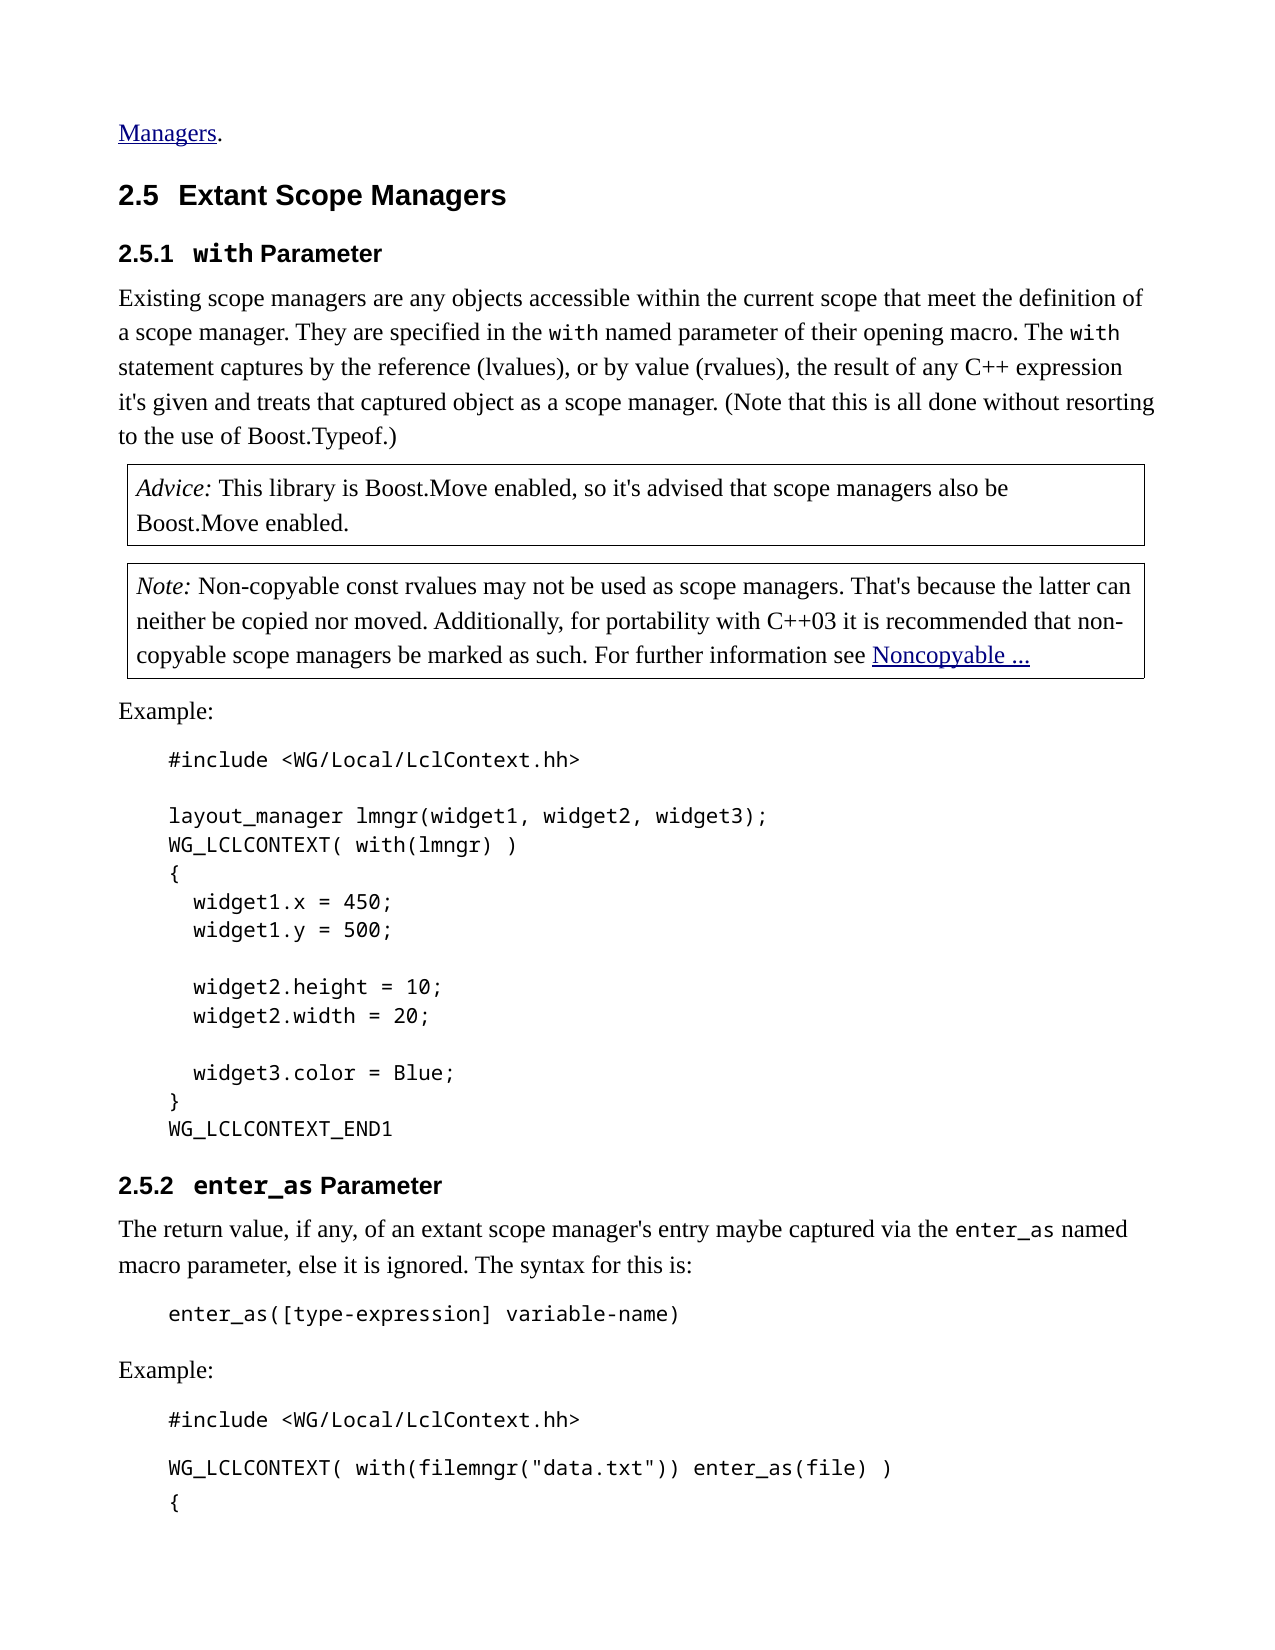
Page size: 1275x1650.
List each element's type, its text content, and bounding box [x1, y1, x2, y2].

text widget3.color = Blue; [118, 1058, 1157, 1086]
subtitle with Parameter [118, 236, 1157, 270]
text widget1.x = 450; [118, 887, 1157, 915]
text widget2.height = 10; [118, 972, 1157, 1001]
text Existing scope managers are any objects accessible within the current scope that meet the definition of a scope manager. They are specified in the with named parameter of their opening macro. The with statement captures by the reference (lvalues), or by value (rvalues), the result of any C++ expression it's given and treats that captured object as a scope manager. (Note that this is all done without resorting to the use of Boost.Typeof.) [118, 283, 1157, 450]
text Example: [118, 667, 1157, 724]
text #include <WG/Local/LclContext.hh> [118, 1405, 1157, 1433]
text } [118, 1086, 1157, 1114]
text enter_as([type-expression] variable-name) [118, 1299, 1157, 1327]
text Advice: This library is Boost.Move enabled, so it's advised that scope managers also be Boost.Move enabled. [136, 473, 1135, 537]
text The return value, if any, of an extant scope manager's entry maybe captured via the enter_as named macro parameter, else it is ignored. The syntax for this is: [118, 1214, 1157, 1278]
text WG_LCLCONTEXT_END1 [118, 1114, 1157, 1143]
text layout_manager lmngr(widget1, widget2, widget3); [118, 802, 1157, 830]
text Example: [118, 1356, 1157, 1384]
text widget2.width = 20; [118, 1001, 1157, 1029]
text WG_LCLCONTEXT( with(lmngr) ) [118, 830, 1157, 858]
subtitle enter_as Parameter [118, 1168, 1157, 1202]
text widget1.y = 500; [118, 915, 1157, 944]
subtitle Extant Scope Managers [118, 178, 1157, 211]
text Managers. [118, 118, 1157, 147]
text { [118, 858, 1157, 887]
text WG_LCLCONTEXT( with(filemngr("data.txt")) enter_as(file) ) { [118, 1453, 1157, 1516]
text Note: Non-copyable const rvalues may not be used as scope managers. That's because the latter can neither be copied nor moved. Additionally, for portability with C++03 it is recommended that non-copyable scope managers be marked as such. For further information see Noncopyable ... [136, 571, 1135, 669]
text #include <WG/Local/LclContext.hh> [118, 745, 1157, 773]
